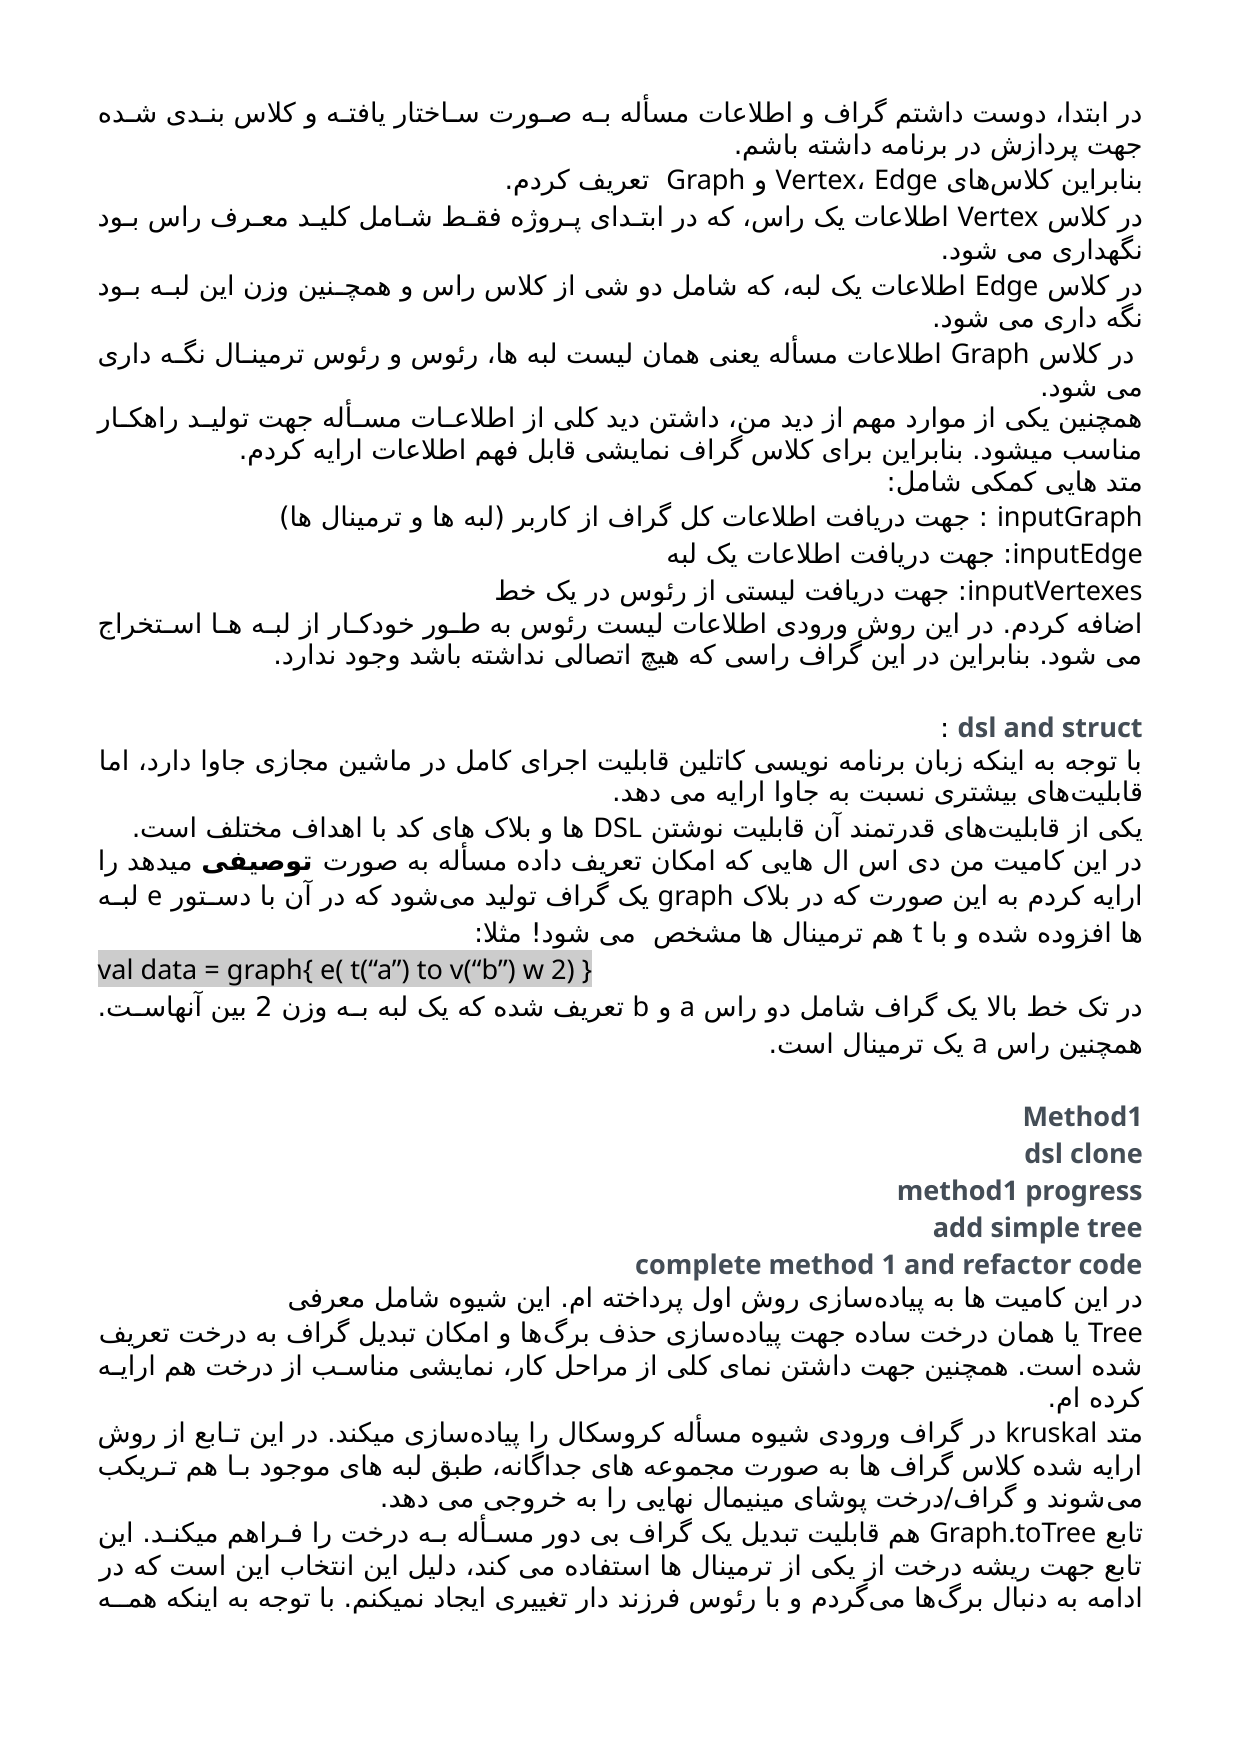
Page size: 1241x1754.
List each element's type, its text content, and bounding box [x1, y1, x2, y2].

text در تک خط بالا یک گراف شامل دو راس a و b تعریف شده که یک لبه به وزن 2 بین آنهاست. همچنین راس a یک ترمینال است. [97, 987, 1143, 1061]
text تابع Graph.toTree هم قابلیت تبدیل یک گراف بی دور مسأله به درخت را فراهم میکند. این تابع جهت ریشه درخت از یکی از ترمینال ها استفاده می کند، دلیل این انتخاب این است که در ادامه به دنبال برگ‌ها می‌گردم و با رئوس فرزند دار تغییری ایجاد نمیکنم. با توجه به اینکه همه رئوس غیر ترمینال ، استعداد حذف شدن دارند، پس انتخاب مناسب برای این مرحله تعیین ریشه که دارای فرزند است به راسی که قابلیت حذف ندارد یا همان ترمینال است. [97, 1514, 1143, 1614]
text متد kruskal در گراف ورودی شیوه مسأله کروسکال را پیاده‌سازی میکند. در این تابع از روش ارایه شده کلاس گراف ها به صورت مجموعه های جداگانه، طبق لبه های موجود با هم تریکب می‌شوند و گراف/درخت پوشای مینیمال نهایی را به خروجی می دهد. [97, 1414, 1143, 1514]
text inputEdge: جهت دریافت اطلاعات یک لبه [97, 534, 1143, 571]
text در این کامیت من دی اس ال هایی که امکان تعریف داده مسأله به صورت توصیفی میدهد را ارایه کردم به این صورت که در بلاک graph یک گراف تولید می‌شود که در آن با دستور e لبه ها افزوده شده و با t هم ترمینال ها مشخص می شود! مثلا: [97, 845, 1143, 950]
text complete method 1 and refactor code [97, 1245, 1143, 1282]
text متد هایی کمکی شامل: [97, 466, 1143, 497]
text method1 progress [97, 1172, 1143, 1208]
text Tree یا همان درخت ساده جهت پیاده‌سازی حذف برگ‌ها و امکان تبدیل گراف به درخت تعریف شده است. همچنین جهت داشتن نمای کلی از مراحل کار، نمایشی مناسب از درخت هم ارایه کرده ام. [97, 1314, 1143, 1414]
text val data = graph{ e( t(“a”) to v(“b”) w 2) } [97, 950, 1143, 987]
text در کلاس Graph اطلاعات مسأله یعنی همان لیست لبه ها، رئوس و رئوس ترمینال نگه داری می شود. [97, 334, 1143, 403]
text در کلاس Edge اطلاعات یک لبه، که شامل دو شی از کلاس راس و همچنین وزن این لبه بود نگه داری می شود. [97, 266, 1143, 334]
text در ابتدا، دوست داشتم گراف و اطلاعات مسأله به صورت ساختار یافته و کلاس بندی شده جهت پردازش در برنامه داشته باشم. [97, 97, 1143, 161]
text در این کامیت ها به پیاده‌سازی روش اول پرداخته ام. این شیوه شامل معرفی [97, 1282, 1143, 1314]
text inputGraph : جهت دریافت اطلاعات کل گراف از کاربر (لبه ها و ترمینال ها) [97, 497, 1143, 534]
text بنابراین کلاس‌های Vertex، Edge و Graph تعریف کردم. [97, 161, 1143, 197]
text Method1 [97, 1098, 1143, 1135]
text add simple tree [97, 1208, 1143, 1245]
text dsl clone [97, 1135, 1143, 1172]
text اضافه کردم. در این روش ورودی اطلاعات لیست رئوس به طور خودکار از لبه ها استخراج می شود. بنابراین در این گراف راسی که هیچ اتصالی نداشته باشد وجود ندارد. [97, 608, 1143, 671]
text inputVertexes: جهت دریافت لیستی از رئوس در یک خط [97, 571, 1143, 608]
text یکی از قابلیت‌های قدرتمند آن قابلیت نوشتن DSL ها و بلاک های کد با اهداف مختلف است. [97, 808, 1143, 845]
text dsl and struct : [97, 708, 1143, 745]
text همچنین یکی از موارد مهم از دید من، داشتن دید کلی از اطلاعات مسأله جهت تولید راهکار مناسب میشود. بنابراین برای کلاس گراف نمایشی قابل فهم اطلاعات ارایه کردم. [97, 403, 1143, 466]
text با توجه به اینکه زبان برنامه نویسی کاتلین قابلیت اجرای کامل در ماشین مجازی جاوا دارد، اما قابلیت‌های بیشتری نسبت به جاوا ارایه می دهد. [97, 745, 1143, 808]
text در کلاس Vertex اطلاعات یک راس، که در ابتدای پروژه فقط شامل کلید معرف راس بود نگهداری می شود. [97, 197, 1143, 266]
